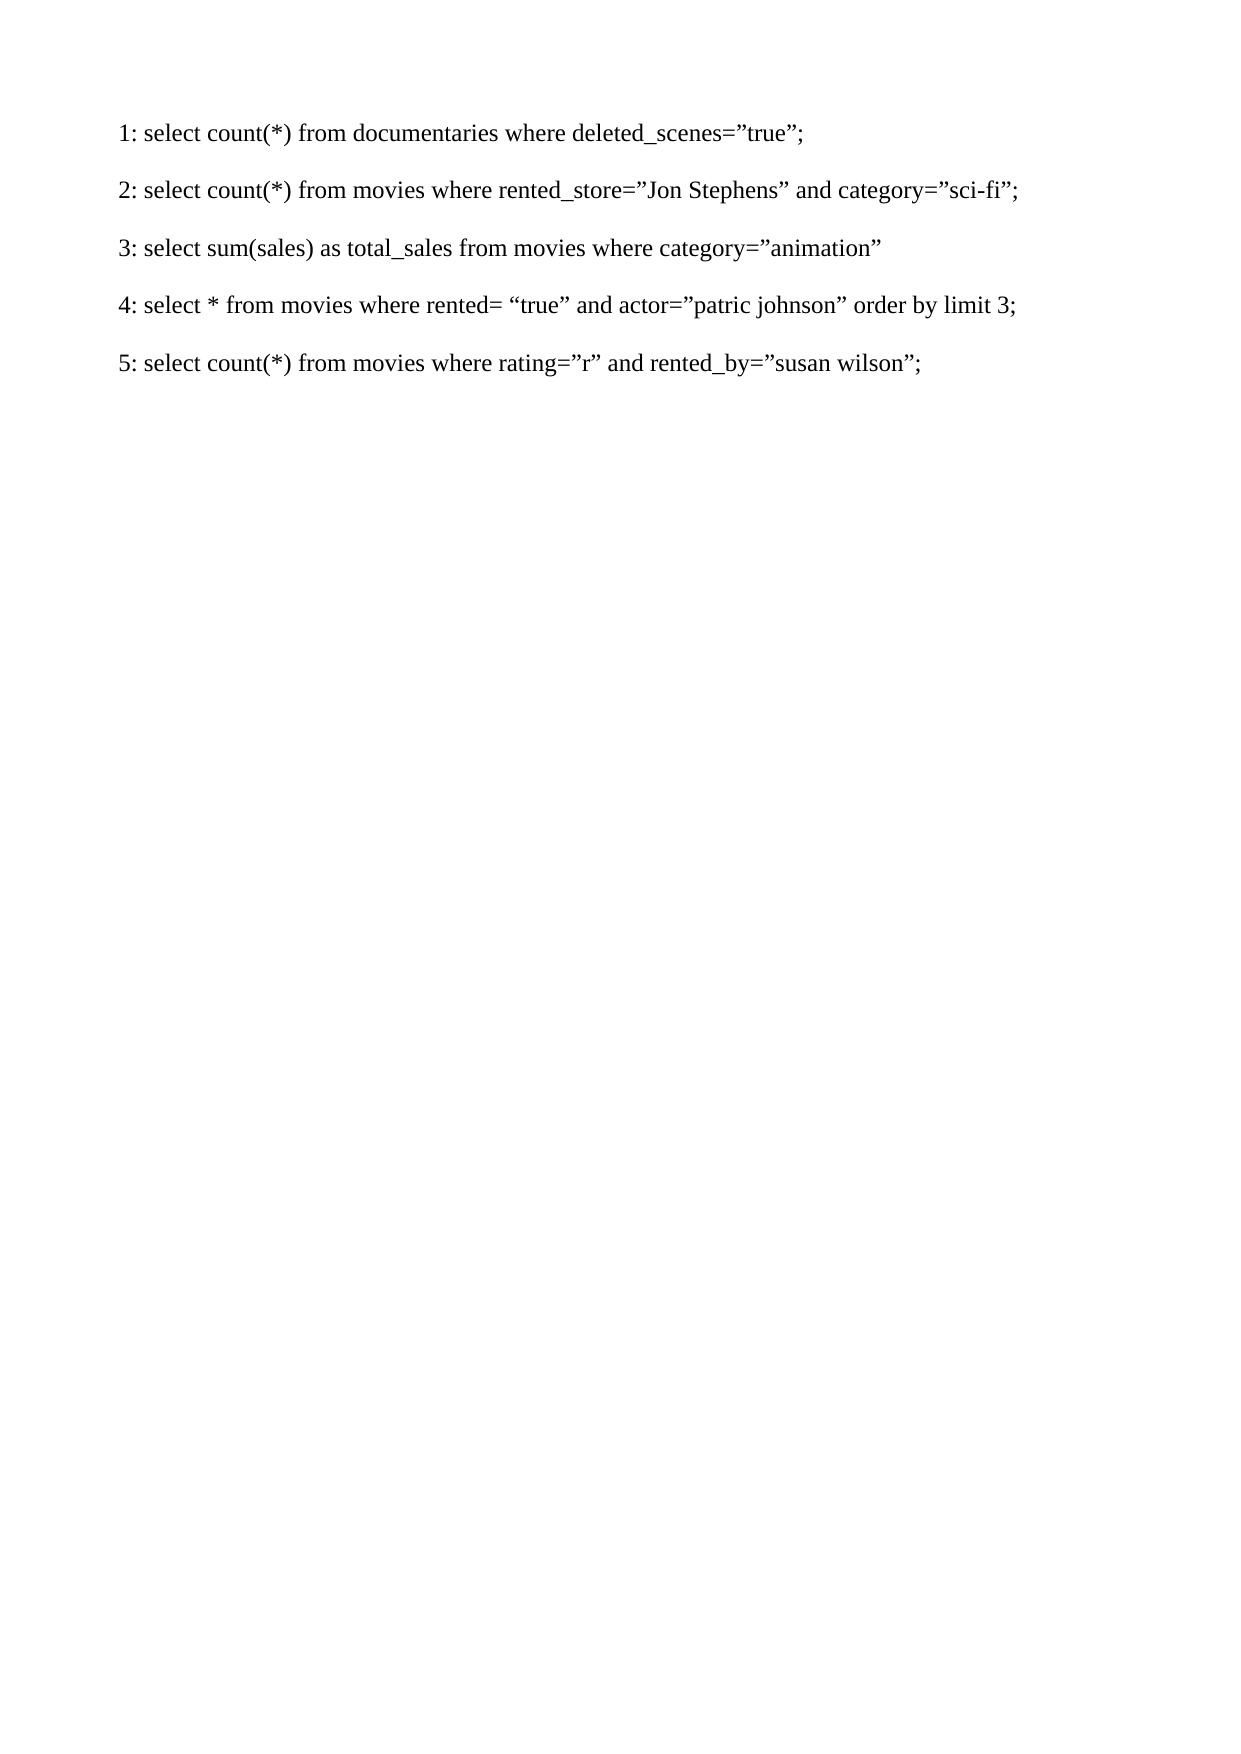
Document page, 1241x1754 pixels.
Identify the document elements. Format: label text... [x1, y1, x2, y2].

text 2: select count(*) from movies where rented_store=”Jon Stephens” and category=”sci-fi”; [118, 176, 1122, 204]
text 1: select count(*) from documentaries where deleted_scenes=”true”; [118, 118, 1122, 147]
text 3: select sum(sales) as total_sales from movies where category=”animation” [118, 233, 1122, 262]
text 4: select * from movies where rented= “true” and actor=”patric johnson” order by limit 3; [118, 291, 1122, 319]
text 5: select count(*) from movies where rating=”r” and rented_by=”susan wilson”; [118, 348, 1122, 377]
